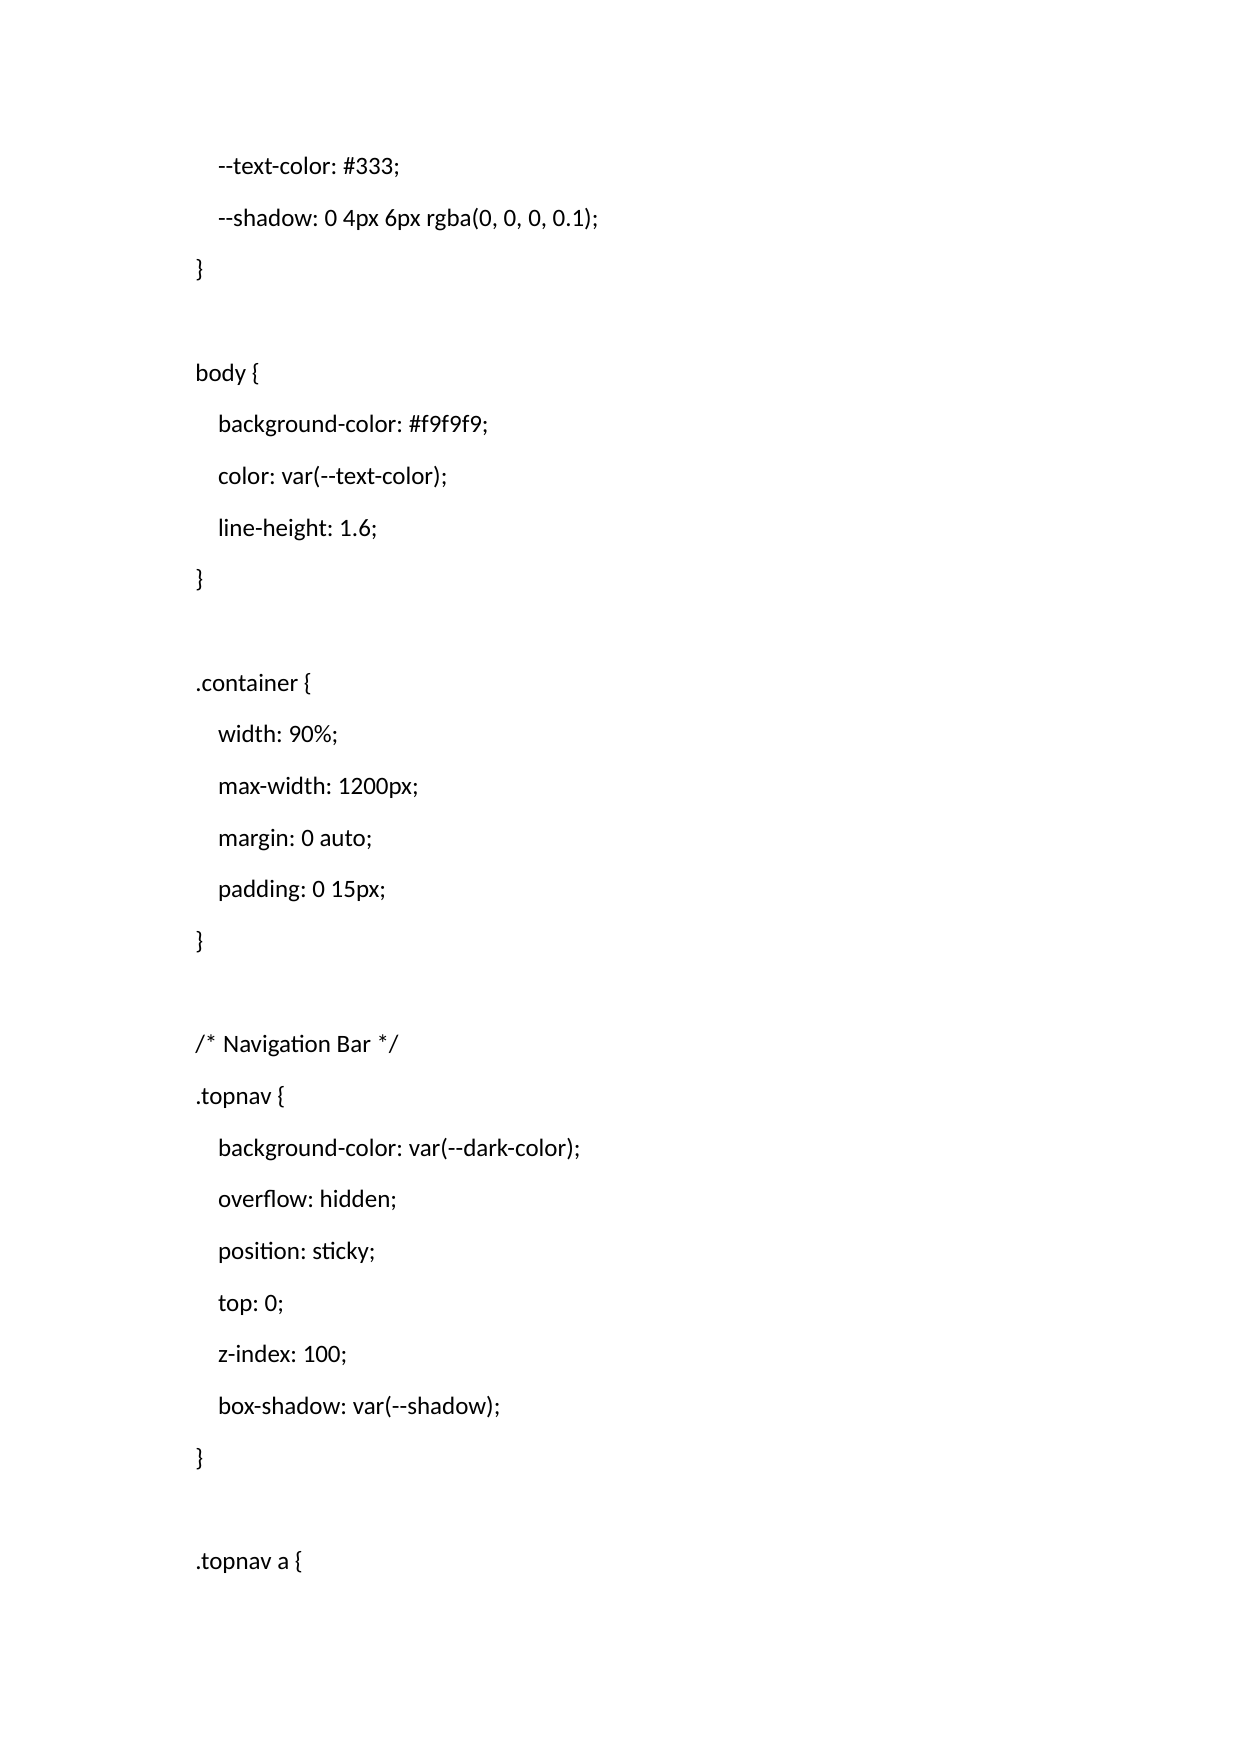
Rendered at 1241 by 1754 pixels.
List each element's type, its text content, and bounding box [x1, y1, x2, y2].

text line-height: 1.6; [150, 512, 1090, 542]
text width: 90%; [150, 718, 1090, 749]
text body { [150, 357, 1090, 387]
text .topnav { [150, 1080, 1090, 1111]
text } [150, 1442, 1090, 1472]
text overflow: hidden; [150, 1183, 1090, 1214]
text top: 0; [150, 1287, 1090, 1317]
text position: sticky; [150, 1235, 1090, 1266]
text margin: 0 auto; [150, 822, 1090, 852]
text } [150, 253, 1090, 284]
text background-color: #f9f9f9; [150, 408, 1090, 439]
text box-shadow: var(--shadow); [150, 1390, 1090, 1421]
text --shadow: 0 4px 6px rgba(0, 0, 0, 0.1); [150, 202, 1090, 232]
text max-width: 1200px; [150, 770, 1090, 801]
text padding: 0 15px; [150, 873, 1090, 904]
text z-index: 100; [150, 1338, 1090, 1369]
text --text-color: #333; [150, 150, 1090, 181]
text color: var(--text-color); [150, 460, 1090, 491]
text } [150, 563, 1090, 594]
text .topnav a { [150, 1545, 1090, 1576]
text background-color: var(--dark-color); [150, 1132, 1090, 1162]
text /* Navigation Bar */ [150, 1028, 1090, 1059]
text .container { [150, 667, 1090, 697]
text } [150, 925, 1090, 956]
